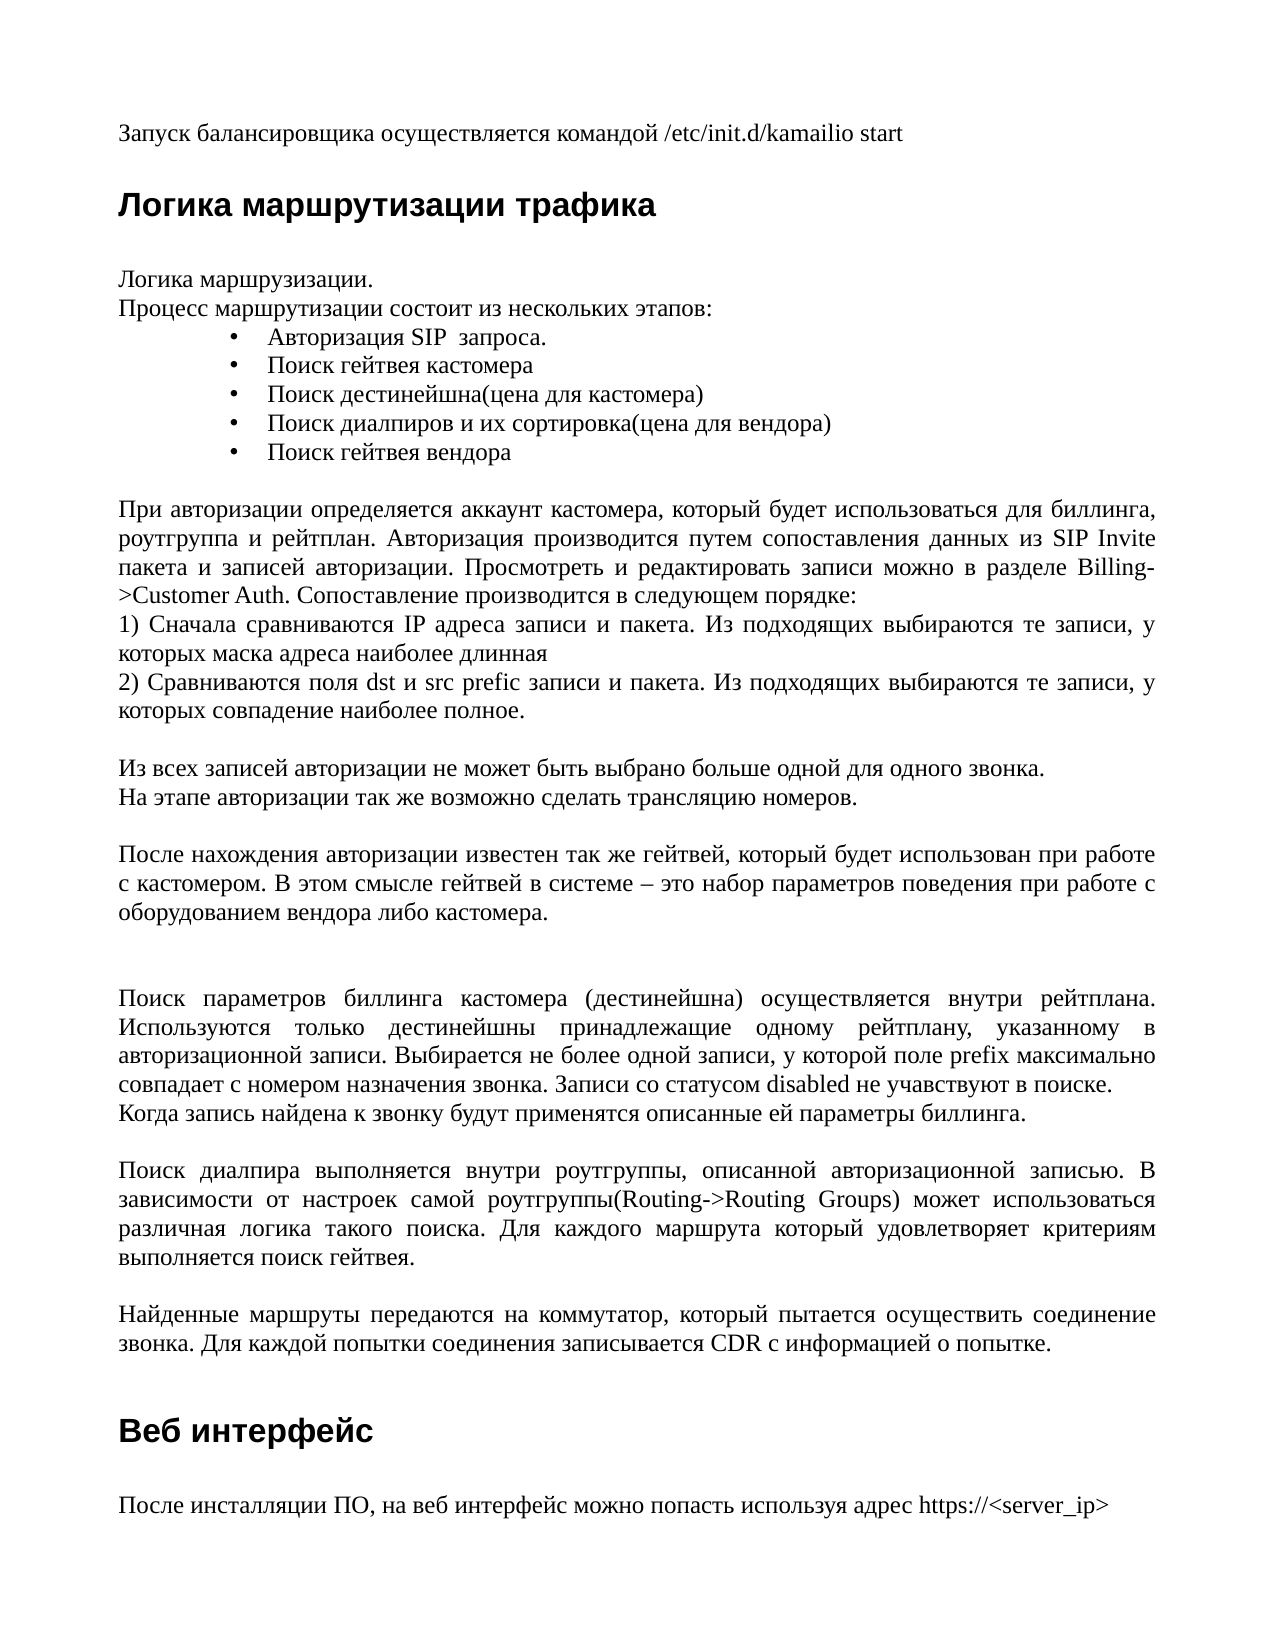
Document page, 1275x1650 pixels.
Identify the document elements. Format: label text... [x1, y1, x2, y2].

text Поиск диалпира выполняется внутри роутгруппы, описанной авторизационной записью. В зависимости от настроек самой роутгруппы(Routing->Routing Groups) может использоваться различная логика такого поиска. Для каждого маршрута который удовлетворяет критериям выполняется поиск гейтвея. [118, 1156, 1157, 1271]
list Авторизация SIP запроса. [229, 322, 1157, 351]
text При авторизации определяется аккаунт кастомера, который будет использоваться для биллинга, роутгруппа и рейтплан. Авторизация производится путем сопоставления данных из SIP Invite пакета и записей авторизации. Просмотреть и редактировать записи можно в разделе Billing->Customer Auth. Сопоставление производится в следующем порядке: [118, 494, 1157, 609]
text Из всех записей авторизации не может быть выбрано больше одной для одного звонка. [118, 753, 1157, 782]
list Поиск дестинейшна(цена для кастомера) [229, 379, 1157, 408]
text Поиск параметров биллинга кастомера (дестинейшна) осуществляется внутри рейтплана. Используются только дестинейшны принадлежащие одному рейтплану, указанному в авторизационной записи. Выбирается не более одной записи, у которой поле prefix максимально совпадает с номером назначения звонка. Записи со статусом disabled не учавствуют в поиске. [118, 983, 1157, 1098]
text 1) Сначала сравниваются IP адреса записи и пакета. Из подходящих выбираются те записи, у которых маска адреса наиболее длинная [118, 609, 1157, 667]
text Найденные маршруты передаются на коммутатор, который пытается осуществить соединение звонка. Для каждой попытки соединения записывается CDR с информацией о попытке. [118, 1299, 1157, 1357]
text Логика маршрузизации. [118, 264, 1157, 293]
text На этапе авторизации так же возможно сделать трансляцию номеров. [118, 782, 1157, 811]
text Когда запись найдена к звонку будут применятся описанные ей параметры биллинга. [118, 1098, 1157, 1127]
list Поиск диалпиров и их сортировка(цена для вендора) [229, 408, 1157, 437]
subtitle Веб интерфейс [118, 1411, 1157, 1449]
list Поиск гейтвея вендора [229, 437, 1157, 466]
text Процесс маршрутизации состоит из нескольких этапов: [118, 293, 1157, 322]
text Запуск балансировщика осуществляется командой /etc/init.d/kamailio start [118, 118, 1157, 147]
list Поиск гейтвея кастомера [229, 351, 1157, 379]
text После инсталляции ПО, на веб интерфейс можно попасть используя адрес https://<server_ip> [118, 1490, 1157, 1519]
subtitle Логика маршрутизации трафика [118, 184, 1157, 223]
text 2) Cравниваются поля dst и src prefic записи и пакета. Из подходящих выбираются те записи, у которых совпадение наиболее полное. [118, 667, 1157, 724]
text После нахождения авторизации известен так же гейтвей, который будет использован при работе с кастомером. В этом смысле гейтвей в системе – это набор параметров поведения при работе с оборудованием вендора либо кастомера. [118, 839, 1157, 926]
